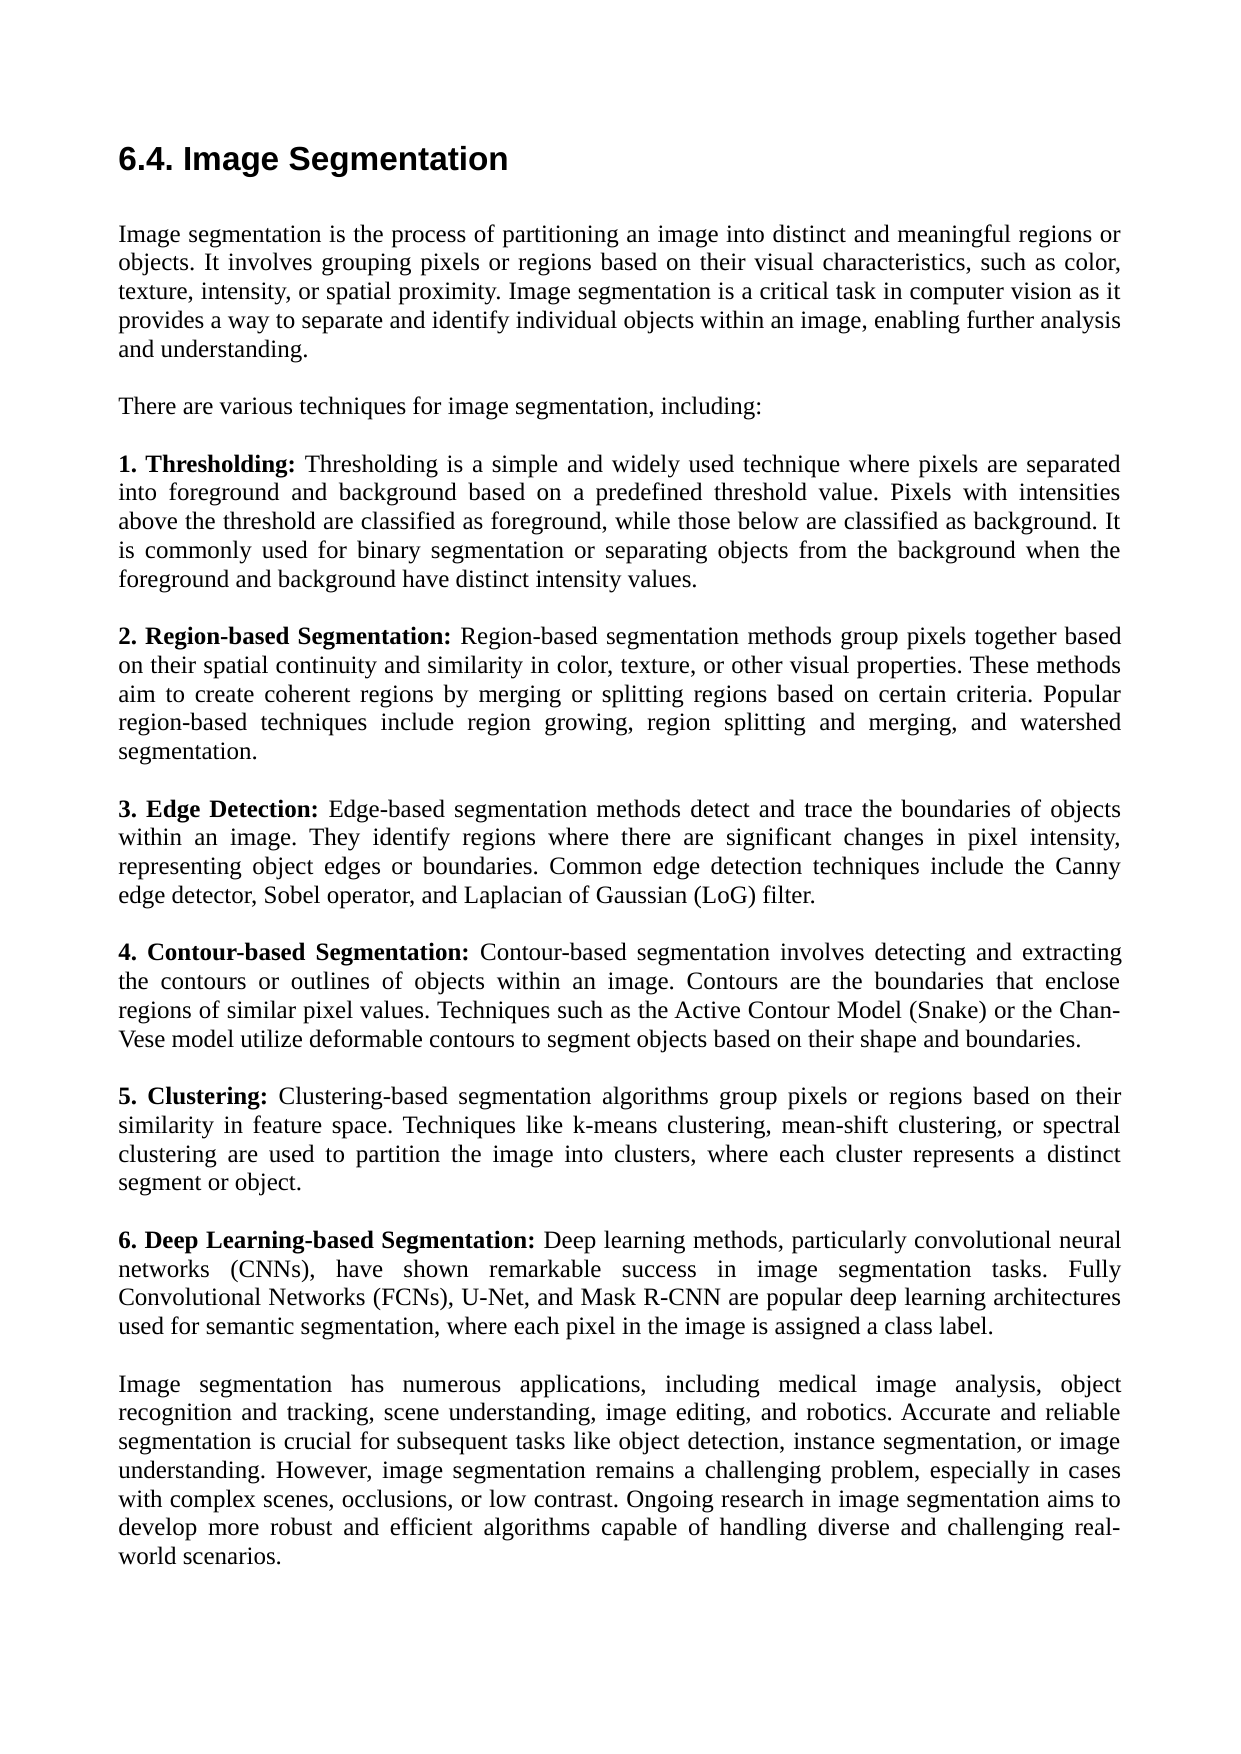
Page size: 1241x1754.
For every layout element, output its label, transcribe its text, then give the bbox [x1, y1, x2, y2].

text 2. Region-based Segmentation: Region-based segmentation methods group pixels together based on their spatial continuity and similarity in color, texture, or other visual properties. These methods aim to create coherent regions by merging or splitting regions based on certain criteria. Popular region-based techniques include region growing, region splitting and merging, and watershed segmentation. [118, 621, 1122, 765]
text There are various techniques for image segmentation, including: [118, 391, 1122, 420]
text 5. Clustering: Clustering-based segmentation algorithms group pixels or regions based on their similarity in feature space. Techniques like k-means clustering, mean-shift clustering, or spectral clustering are used to partition the image into clusters, where each cluster represents a distinct segment or object. [118, 1081, 1122, 1196]
text Image segmentation has numerous applications, including medical image analysis, object recognition and tracking, scene understanding, image editing, and robotics. Accurate and reliable segmentation is crucial for subsequent tasks like object detection, instance segmentation, or image understanding. However, image segmentation remains a challenging problem, especially in cases with complex scenes, occlusions, or low contrast. Ongoing research in image segmentation aims to develop more robust and efficient algorithms capable of handling diverse and challenging real-world scenarios. [118, 1369, 1122, 1570]
text 1. Thresholding: Thresholding is a simple and widely used technique where pixels are separated into foreground and background based on a predefined threshold value. Pixels with intensities above the threshold are classified as foreground, while those below are classified as background. It is commonly used for binary segmentation or separating objects from the background when the foreground and background have distinct intensity values. [118, 449, 1122, 592]
text 3. Edge Detection: Edge-based segmentation methods detect and trace the boundaries of objects within an image. They identify regions where there are significant changes in pixel intensity, representing object edges or boundaries. Common edge detection techniques include the Canny edge detector, Sobel operator, and Laplacian of Gaussian (LoG) filter. [118, 794, 1122, 909]
text 4. Contour-based Segmentation: Contour-based segmentation involves detecting and extracting the contours or outlines of objects within an image. Contours are the boundaries that enclose regions of similar pixel values. Techniques such as the Active Contour Model (Snake) or the Chan-Vese model utilize deformable contours to segment objects based on their shape and boundaries. [118, 937, 1122, 1052]
subtitle 6.4. Image Segmentation [118, 139, 1122, 177]
text 6. Deep Learning-based Segmentation: Deep learning methods, particularly convolutional neural networks (CNNs), have shown remarkable success in image segmentation tasks. Fully Convolutional Networks (FCNs), U-Net, and Mask R-CNN are popular deep learning architectures used for semantic segmentation, where each pixel in the image is assigned a class label. [118, 1225, 1122, 1340]
text Image segmentation is the process of partitioning an image into distinct and meaningful regions or objects. It involves grouping pixels or regions based on their visual characteristics, such as color, texture, intensity, or spatial proximity. Image segmentation is a critical task in computer vision as it provides a way to separate and identify individual objects within an image, enabling further analysis and understanding. [118, 219, 1122, 362]
